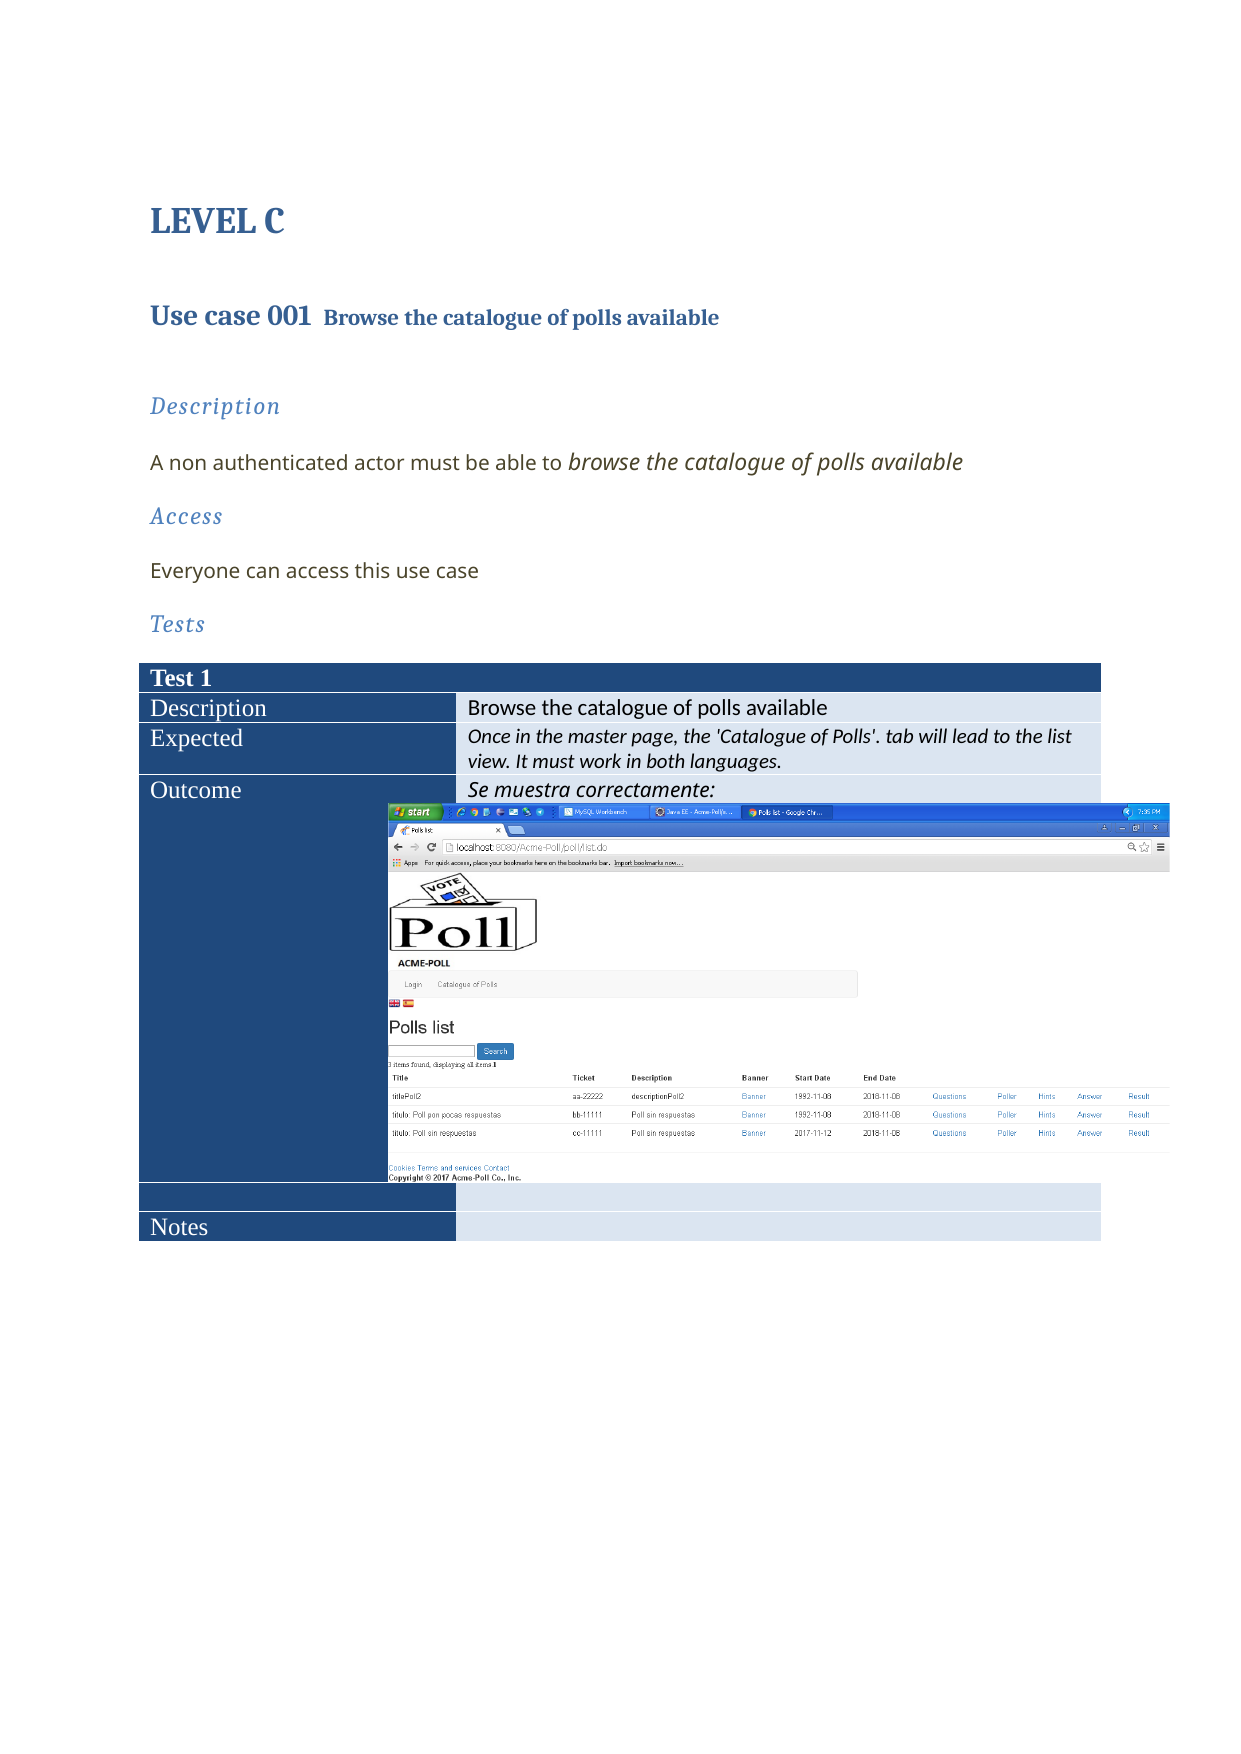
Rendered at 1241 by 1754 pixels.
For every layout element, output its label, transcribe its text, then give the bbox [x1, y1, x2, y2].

table_cell Se muestra correctamente: [456, 775, 1101, 803]
table_cell Description [139, 693, 456, 722]
subtitle Tests [150, 609, 1090, 638]
table_cell Expected [139, 723, 456, 774]
table_cell Outcome [139, 775, 456, 1182]
subtitle Access [150, 502, 1090, 531]
subtitle Description [150, 392, 1090, 420]
text A non authenticated actor must be able to browse the catalogue of polls available [150, 445, 1090, 477]
table_cell [456, 1212, 1101, 1241]
picture [388, 803, 1170, 1183]
table_cell Once in the master page, the 'Catalogue of Polls'. tab will lead to the list view. It must work in both languages. [456, 723, 1101, 774]
table_cell Browse the catalogue of polls available [456, 693, 1101, 722]
table_cell [456, 1183, 1101, 1211]
table_header Test 1 [139, 663, 1101, 692]
subtitle LEVEL C [150, 200, 1090, 243]
table_cell Notes [139, 1212, 456, 1241]
subtitle Use case 001 Browse the catalogue of polls available [150, 299, 1090, 333]
table_cell [139, 1183, 456, 1211]
text Everyone can access this use case [150, 556, 1090, 584]
